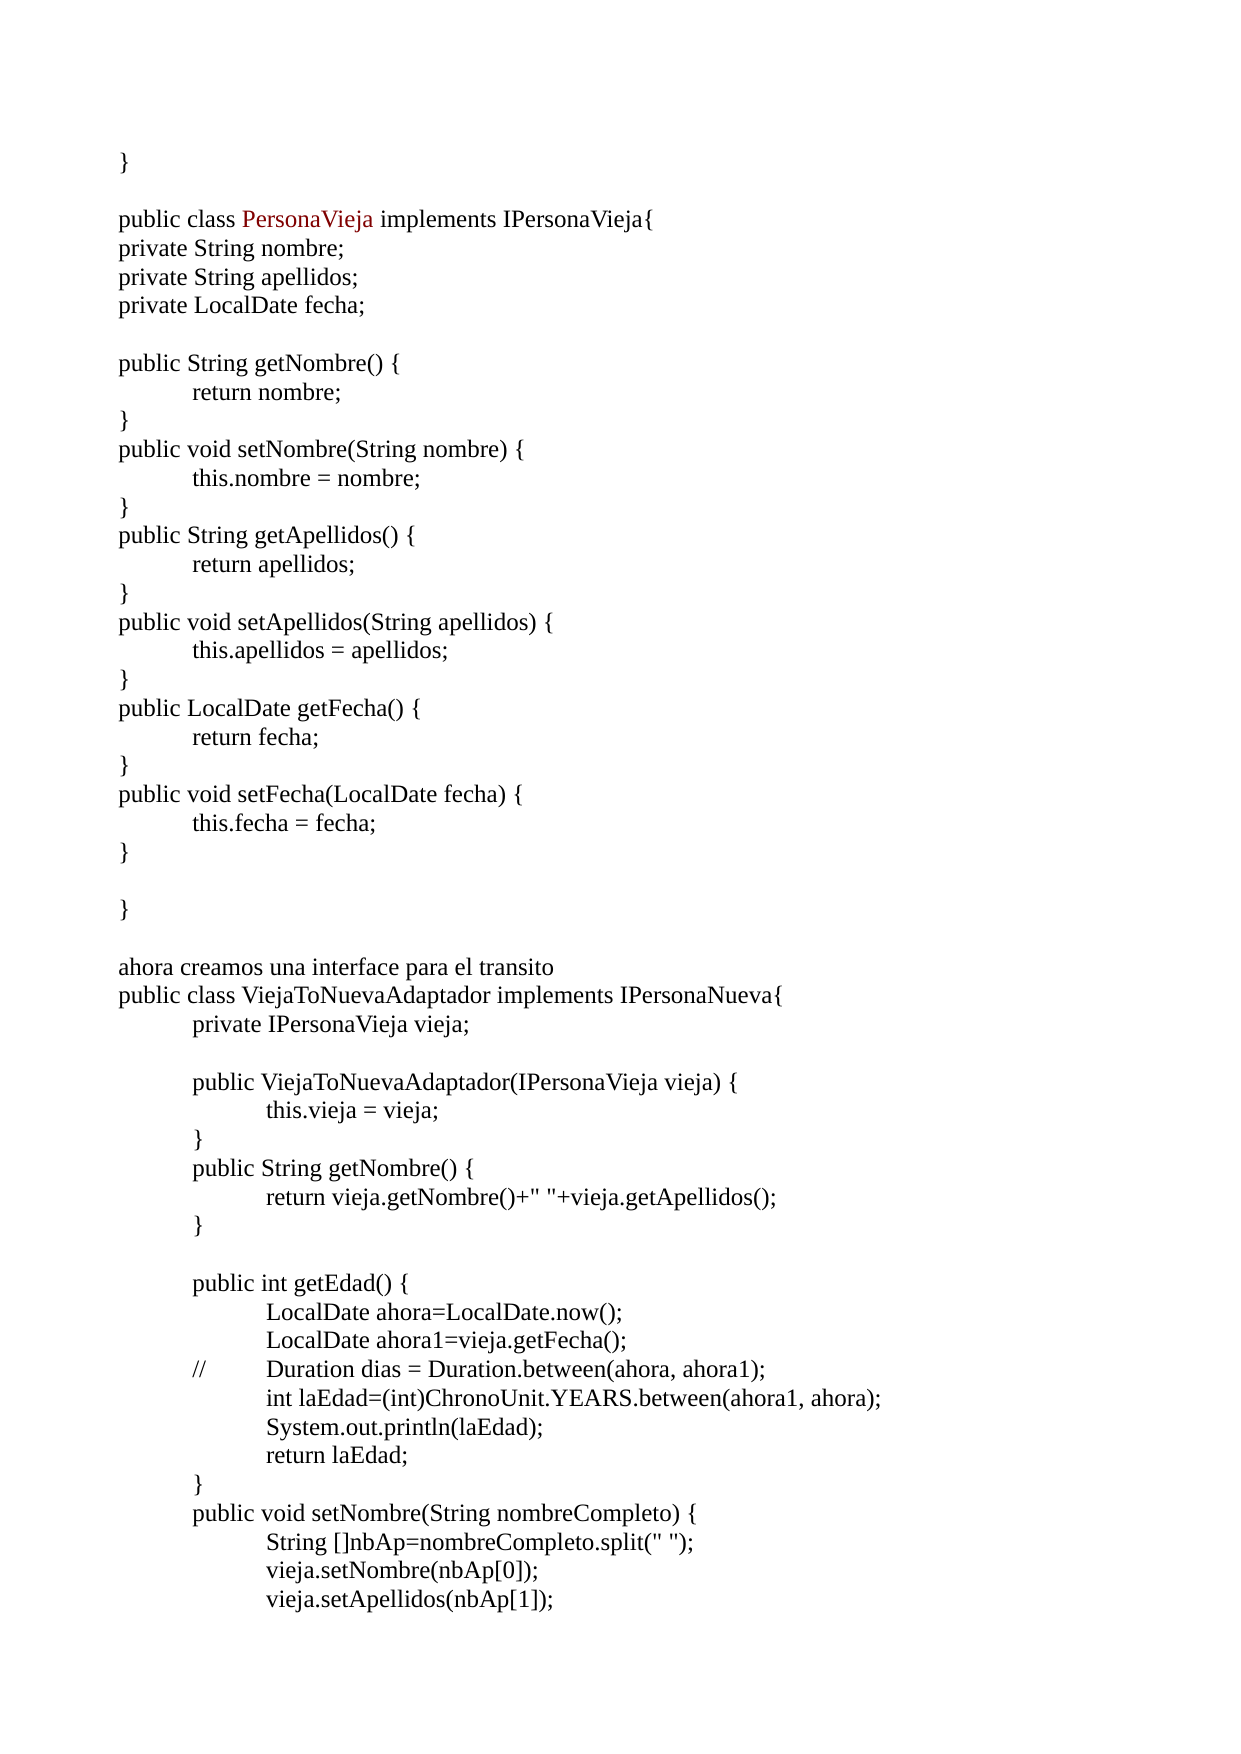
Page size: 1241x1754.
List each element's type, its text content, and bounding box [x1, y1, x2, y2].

text this.fecha = fecha; [118, 808, 1122, 837]
text System.out.println(laEdad); [118, 1412, 1122, 1441]
text } [118, 147, 1122, 176]
text return fecha; [118, 722, 1122, 751]
text return nombre; [118, 377, 1122, 406]
text vieja.setNombre(nbAp[0]); [118, 1556, 1122, 1584]
text public void setApellidos(String apellidos) { [118, 607, 1122, 636]
text int laEdad=(int)ChronoUnit.YEARS.between(ahora1, ahora); [118, 1383, 1122, 1412]
text this.apellidos = apellidos; [118, 636, 1122, 664]
text public String getNombre() { [118, 1153, 1122, 1182]
text this.nombre = nombre; [118, 463, 1122, 492]
text public int getEdad() { [118, 1268, 1122, 1297]
text public class ViejaToNuevaAdaptador implements IPersonaNueva{ [118, 981, 1122, 1009]
text } [118, 1469, 1122, 1498]
text public String getApellidos() { [118, 521, 1122, 549]
text return vieja.getNombre()+" "+vieja.getApellidos(); [118, 1182, 1122, 1211]
text } [118, 894, 1122, 923]
text private LocalDate fecha; [118, 291, 1122, 319]
text LocalDate ahora1=vieja.getFecha(); [118, 1326, 1122, 1354]
text private IPersonaVieja vieja; [118, 1009, 1122, 1038]
text public void setFecha(LocalDate fecha) { [118, 779, 1122, 808]
text return apellidos; [118, 549, 1122, 578]
text private String apellidos; [118, 262, 1122, 291]
text private String nombre; [118, 233, 1122, 262]
text LocalDate ahora=LocalDate.now(); [118, 1297, 1122, 1326]
text public void setNombre(String nombre) { [118, 434, 1122, 463]
text } [118, 578, 1122, 607]
text public class PersonaVieja implements IPersonaVieja{ [118, 204, 1122, 233]
text String []nbAp=nombreCompleto.split(" "); [118, 1527, 1122, 1556]
text } [118, 406, 1122, 434]
text public String getNombre() { [118, 348, 1122, 377]
text } [118, 492, 1122, 521]
text } [118, 1211, 1122, 1239]
text // Duration dias = Duration.between(ahora, ahora1); [118, 1354, 1122, 1383]
text } [118, 1124, 1122, 1153]
text ahora creamos una interface para el transito [118, 952, 1122, 981]
text public LocalDate getFecha() { [118, 693, 1122, 722]
text } [118, 664, 1122, 693]
text } [118, 837, 1122, 866]
text public ViejaToNuevaAdaptador(IPersonaVieja vieja) { [118, 1067, 1122, 1096]
text return laEdad; [118, 1441, 1122, 1469]
text this.vieja = vieja; [118, 1096, 1122, 1124]
text } [118, 751, 1122, 779]
text vieja.setApellidos(nbAp[1]); [118, 1584, 1122, 1613]
text public void setNombre(String nombreCompleto) { [118, 1498, 1122, 1527]
